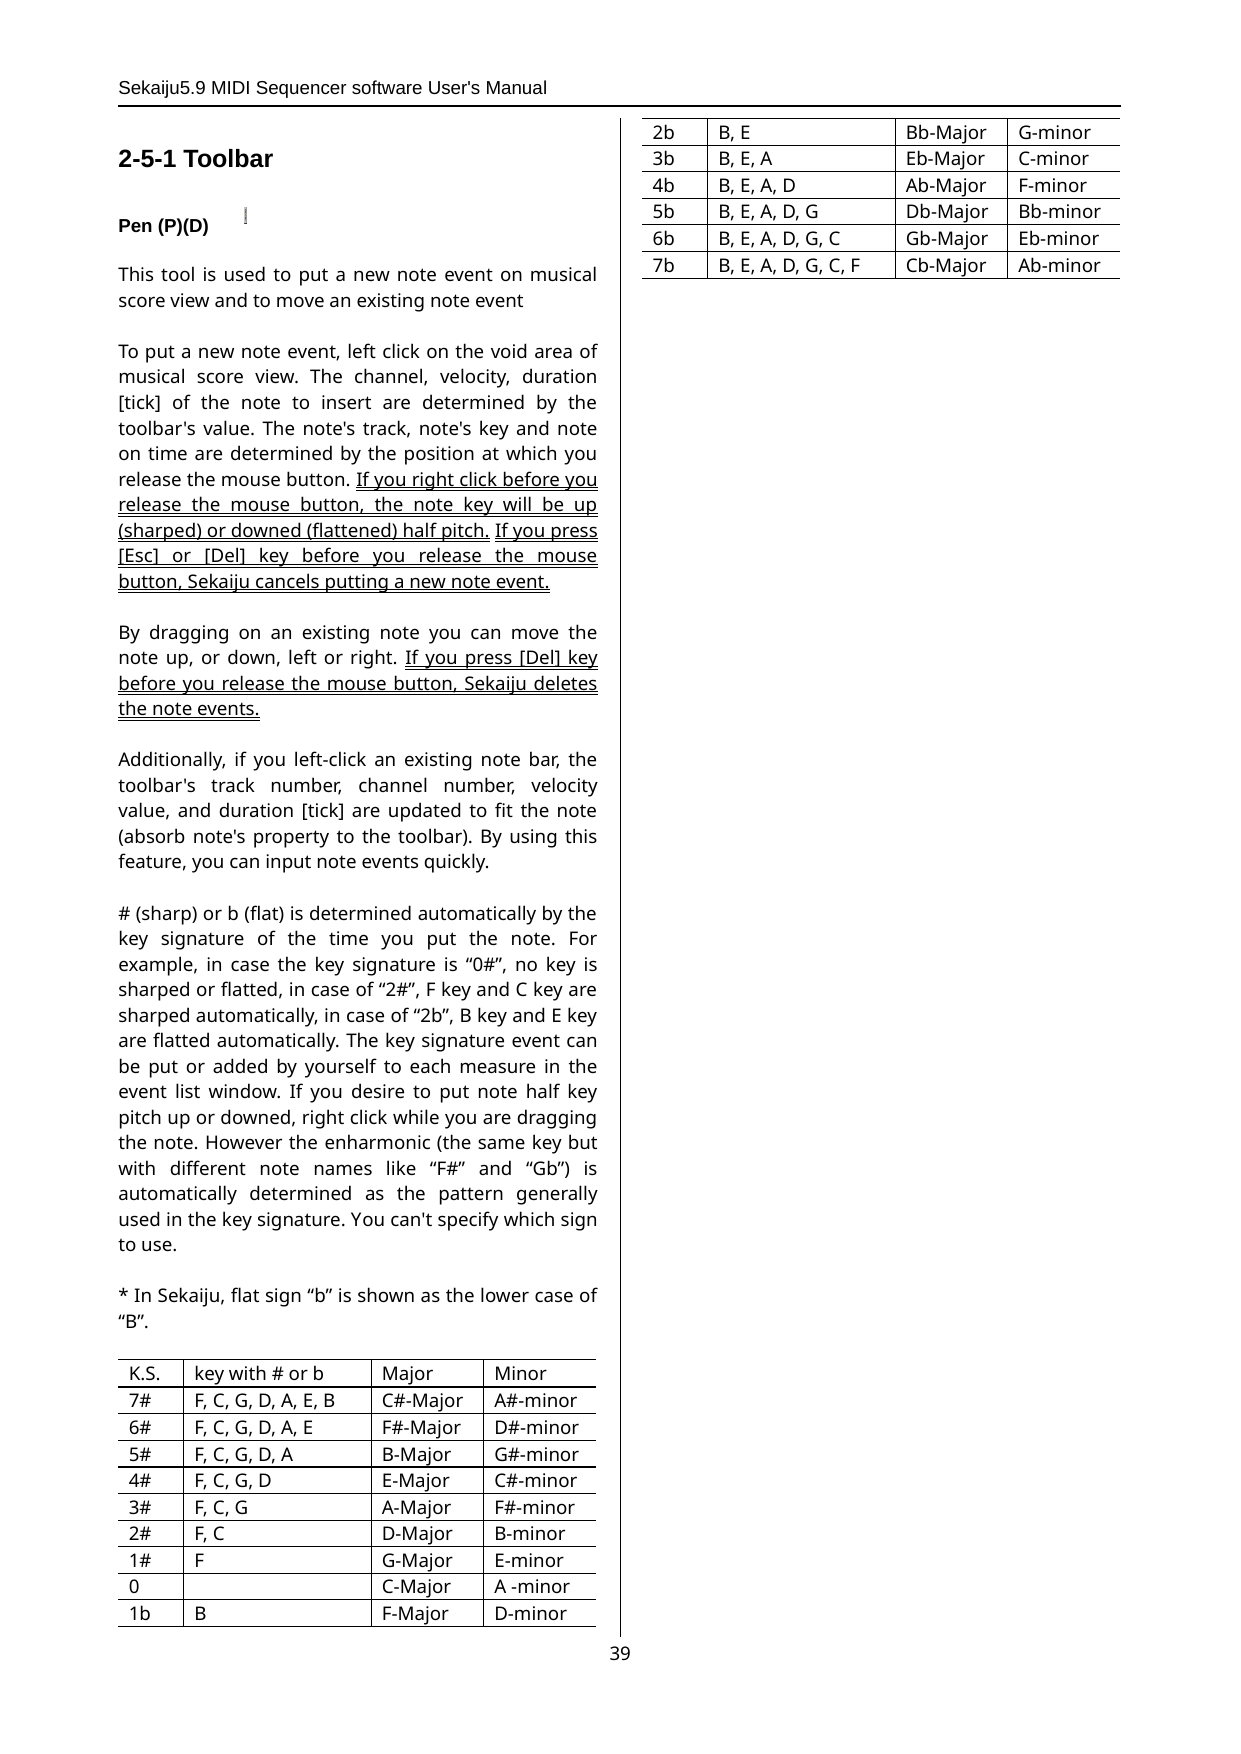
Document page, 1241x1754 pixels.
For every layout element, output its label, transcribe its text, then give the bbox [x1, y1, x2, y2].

table_cell E-minor [484, 1547, 596, 1573]
table_cell 5b [642, 199, 707, 224]
table_cell 5# [118, 1441, 183, 1466]
text (sharped) or downed (flattened) half pitch. If you press [Esc] or [Del] key before you release the mouse [118, 517, 598, 564]
table_cell A-Major [372, 1494, 483, 1519]
text the note events. [118, 695, 598, 721]
table_cell 3# [118, 1494, 183, 1519]
table_cell 2b [642, 119, 707, 145]
table_header key with # or b [184, 1360, 371, 1386]
table_header K.S. [118, 1360, 183, 1386]
table_cell E-Major [372, 1468, 483, 1493]
table_cell F, C, G, D, A, E, B [184, 1388, 371, 1413]
table_cell B, E, A, D, G, C [708, 225, 895, 251]
text * In Sekaiju, flat sign “b” is shown as the lower case of “B”. [118, 1283, 598, 1334]
table_cell F, C, G, D, A [184, 1441, 371, 1466]
table_cell Bb-Major [896, 119, 1007, 145]
table_header Major [372, 1360, 483, 1386]
table_cell G#-minor [484, 1441, 596, 1466]
table_cell A#-minor [484, 1388, 596, 1413]
table_cell B-Major [372, 1441, 483, 1466]
text To put a new note event, left click on the void area of musical score view. The channel, velocity, duration [tick] of the note to insert are determined by the toolbar's value. The note's track, note's key and note on time are determined by the position at which you release the mouse button. If you right click before you release the mouse button, the note key will be up [118, 338, 598, 513]
table_cell F, C, G [184, 1494, 371, 1519]
table_cell F, C, G, D [184, 1468, 371, 1493]
table_cell [184, 1574, 371, 1599]
text Pen (P)(D) [118, 198, 598, 236]
table_cell Ab-Major [896, 172, 1007, 198]
table_header Minor [484, 1360, 596, 1386]
table_cell D-Major [372, 1521, 483, 1546]
table_cell Gb-Major [896, 225, 1007, 251]
table_cell B, E, A, D, G [708, 199, 895, 224]
table_cell B [184, 1600, 371, 1626]
text # (sharp) or b (flat) is determined automatically by the key signature of the time you put the note. For example, in case the key signature is “0#”, no key is sharped or flatted, in case of “2#”, F key and C key are sharped automatically, in case of “2b”, B key and E key are flatted automatically. The key signature event can be put or added by yourself to each measure in the event list window. If you desire to put note half key pitch up or downed, right click while you are dragging the note. However the enharmonic (the same key but with different note names like “F#” and “Gb”) is automatically determined as the pattern generally used in the key signature. You can't specify which sign to use. [118, 900, 598, 1257]
text button, Sekaiju cancels putting a new note event. [118, 568, 598, 593]
table_cell Ab-minor [1008, 252, 1120, 277]
table_cell B, E, A, D [708, 172, 895, 198]
text Additionally, if you left-click an existing note bar, the toolbar's track number, channel number, velocity value, and duration [tick] are updated to fit the note (absorb note's property to the toolbar). By using this feature, you can input note events quickly. [118, 747, 598, 874]
table_cell Bb-minor [1008, 199, 1120, 224]
table_cell B, E, A, D, G, C, F [708, 252, 895, 277]
table_cell F-Major [372, 1600, 483, 1626]
table_cell 6b [642, 225, 707, 251]
table_cell F, C, G, D, A, E [184, 1414, 371, 1440]
table_cell 2# [118, 1521, 183, 1546]
table_cell C#-Major [372, 1388, 483, 1413]
table_cell D#-minor [484, 1414, 596, 1440]
table_cell F#-minor [484, 1494, 596, 1519]
table_cell B-minor [484, 1521, 596, 1546]
table_cell Eb-Major [896, 146, 1007, 171]
table_cell C#-minor [484, 1468, 596, 1493]
table_cell 6# [118, 1414, 183, 1440]
table_cell F [184, 1547, 371, 1573]
table_cell B, E [708, 119, 895, 145]
table_cell 4b [642, 172, 707, 198]
table_cell F#-Major [372, 1414, 483, 1440]
table_cell C-Major [372, 1574, 483, 1599]
table_cell F, C [184, 1521, 371, 1546]
table_cell G-minor [1008, 119, 1120, 145]
table_cell 4# [118, 1468, 183, 1493]
table_cell A -minor [484, 1574, 596, 1599]
table_cell G-Major [372, 1547, 483, 1573]
table_cell Eb-minor [1008, 225, 1120, 251]
table_cell 1b [118, 1600, 183, 1626]
table_cell F-minor [1008, 172, 1120, 198]
table_cell Db-Major [896, 199, 1007, 224]
table_cell 0 [118, 1574, 183, 1599]
table_cell C-minor [1008, 146, 1120, 171]
table_cell 7b [642, 252, 707, 277]
table_cell D-minor [484, 1600, 596, 1626]
table_cell 7# [118, 1388, 183, 1413]
table_cell 3b [642, 146, 707, 171]
text By dragging on an existing note you can move the note up, or down, left or right. If you press [Del] key before you release the mouse button, Sekaiju deletes [118, 619, 598, 691]
table_cell B, E, A [708, 146, 895, 171]
text This tool is used to put a new note event on musical score view and to move an existing note event [118, 262, 598, 313]
table_cell Cb-Major [896, 252, 1007, 277]
table_cell 1# [118, 1547, 183, 1573]
subtitle 2-5-1 Toolbar [118, 144, 598, 172]
